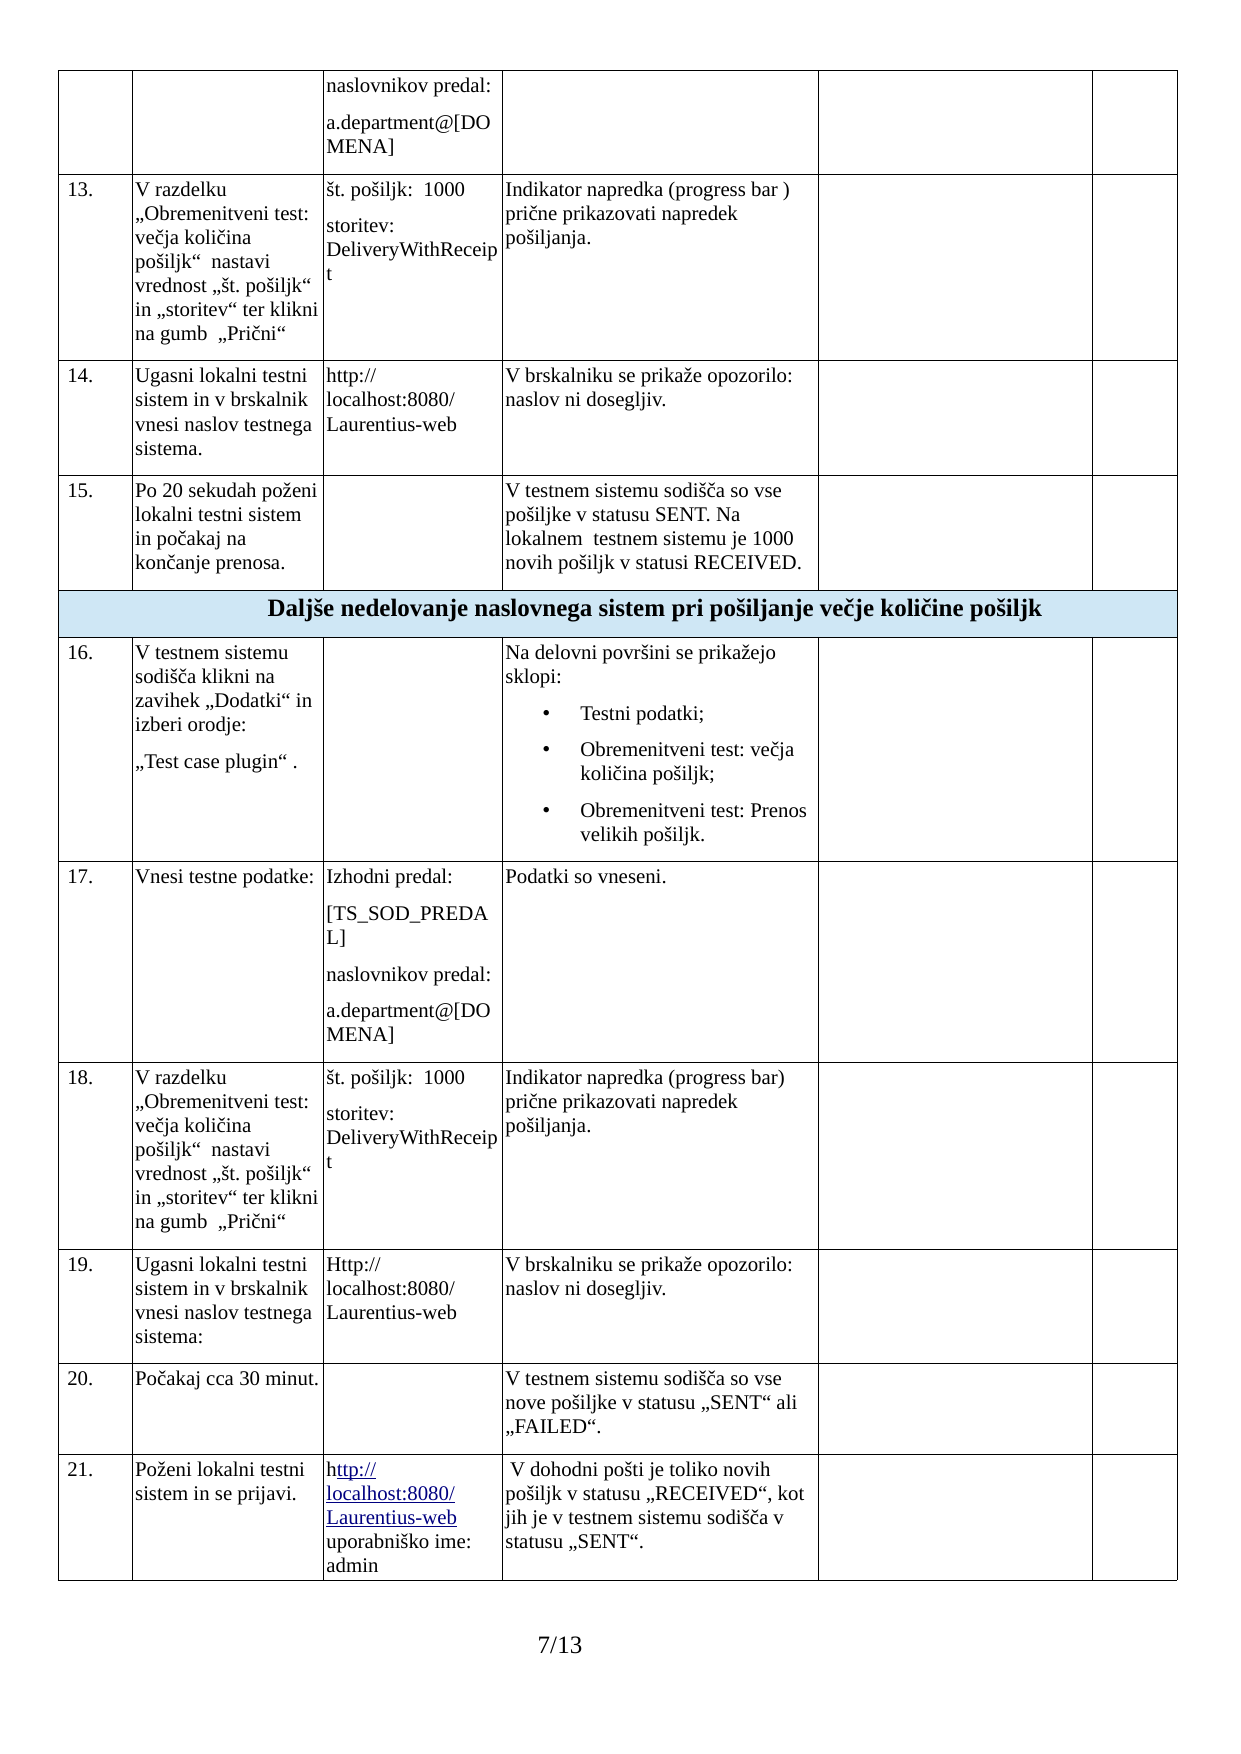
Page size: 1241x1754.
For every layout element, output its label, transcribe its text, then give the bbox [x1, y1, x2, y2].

table_cell št. pošiljk: 1000 storitev: DeliveryWithReceipt [324, 1063, 502, 1248]
table_cell [819, 71, 1092, 173]
table_cell [59, 862, 132, 1062]
table_cell [1093, 1250, 1177, 1363]
table_cell [133, 71, 323, 173]
table_cell Indikator napredka (progress bar ) prične prikazovati napredek pošiljanja. [503, 175, 818, 360]
table_cell [324, 638, 502, 861]
table_cell V testnem sistemu sodišča so vse nove pošiljke v statusu „SENT“ ali „FAILED“. [503, 1364, 818, 1454]
table_cell št. pošiljk: 1000 storitev: DeliveryWithReceipt [324, 175, 502, 360]
table_cell [819, 1063, 1092, 1248]
table_cell Http://localhost:8080/Laurentius-web [324, 1250, 502, 1363]
table_cell [324, 1364, 502, 1454]
table_cell [819, 175, 1092, 360]
table_cell Izhodni predal: [TS_SOD_PREDAL] naslovnikov predal: a.department@[DOMENA] [324, 862, 502, 1062]
table_cell V dohodni pošti je toliko novih pošiljk v statusu „RECEIVED“, kot jih je v testnem sistemu sodišča v statusu „SENT“. [503, 1455, 818, 1580]
table_cell [819, 361, 1092, 475]
table_cell [1093, 175, 1177, 360]
table_cell [59, 175, 132, 360]
table_cell http://localhost:8080/Laurentius-web uporabniško ime: admin [324, 1455, 502, 1580]
table_cell [819, 1455, 1092, 1580]
table_cell Ugasni lokalni testni sistem in v brskalnik vnesi naslov testnega sistema: [133, 1250, 323, 1363]
table_cell V razdelku „Obremenitveni test: večja količina pošiljk“ nastavi vrednost „št. pošiljk“ in „storitev“ ter klikni na gumb „Prični“ [133, 175, 323, 360]
table_cell [1093, 638, 1177, 861]
table_cell Vnesi testne podatke: [133, 862, 323, 1062]
table_cell [1093, 71, 1177, 173]
table_cell [819, 638, 1092, 861]
table_cell [819, 1250, 1092, 1363]
table_cell [59, 1455, 132, 1580]
table_cell [1093, 1364, 1177, 1454]
table_cell [59, 476, 132, 590]
table_cell Na delovni površini se prikažejo sklopi: Testni podatki; Obremenitveni test: večja količina pošiljk; Obremenitveni test: Prenos velikih pošiljk. [503, 638, 818, 861]
table_cell Poženi lokalni testni sistem in se prijavi. [133, 1455, 323, 1580]
table_cell Počakaj cca 30 minut. [133, 1364, 323, 1454]
table_cell Po 20 sekudah poženi lokalni testni sistem in počakaj na končanje prenosa. [133, 476, 323, 590]
table_cell http://localhost:8080/Laurentius-web [324, 361, 502, 475]
table_cell Ugasni lokalni testni sistem in v brskalnik vnesi naslov testnega sistema. [133, 361, 323, 475]
table_cell [1093, 862, 1177, 1062]
table_cell [59, 638, 132, 861]
table_cell [1093, 1455, 1177, 1580]
table_cell [59, 1250, 132, 1363]
table_cell Indikator napredka (progress bar) prične prikazovati napredek pošiljanja. [503, 1063, 818, 1248]
table_cell [59, 1364, 132, 1454]
table_cell Daljše nedelovanje naslovnega sistem pri pošiljanje večje količine pošiljk [59, 591, 1177, 637]
table_cell V testnem sistemu sodišča klikni na zavihek „Dodatki“ in izberi orodje: „Test case plugin“ . [133, 638, 323, 861]
table_cell [819, 1364, 1092, 1454]
table_cell [59, 361, 132, 475]
table_cell [324, 476, 502, 590]
table_cell [1093, 476, 1177, 590]
table_cell V brskalniku se prikaže opozorilo: naslov ni dosegljiv. [503, 1250, 818, 1363]
table_cell [59, 71, 132, 173]
table_cell [59, 1063, 132, 1248]
table_cell [1093, 1063, 1177, 1248]
table_cell [1093, 361, 1177, 475]
table_cell V testnem sistemu sodišča so vse pošiljke v statusu SENT. Na lokalnem testnem sistemu je 1000 novih pošiljk v statusi RECEIVED. [503, 476, 818, 590]
table_cell [503, 71, 818, 173]
table_cell V brskalniku se prikaže opozorilo: naslov ni dosegljiv. [503, 361, 818, 475]
table_cell Podatki so vneseni. [503, 862, 818, 1062]
table_cell [819, 476, 1092, 590]
table_cell naslovnikov predal: a.department@[DOMENA] [324, 71, 502, 173]
table_cell [819, 862, 1092, 1062]
table_cell V razdelku „Obremenitveni test: večja količina pošiljk“ nastavi vrednost „št. pošiljk“ in „storitev“ ter klikni na gumb „Prični“ [133, 1063, 323, 1248]
